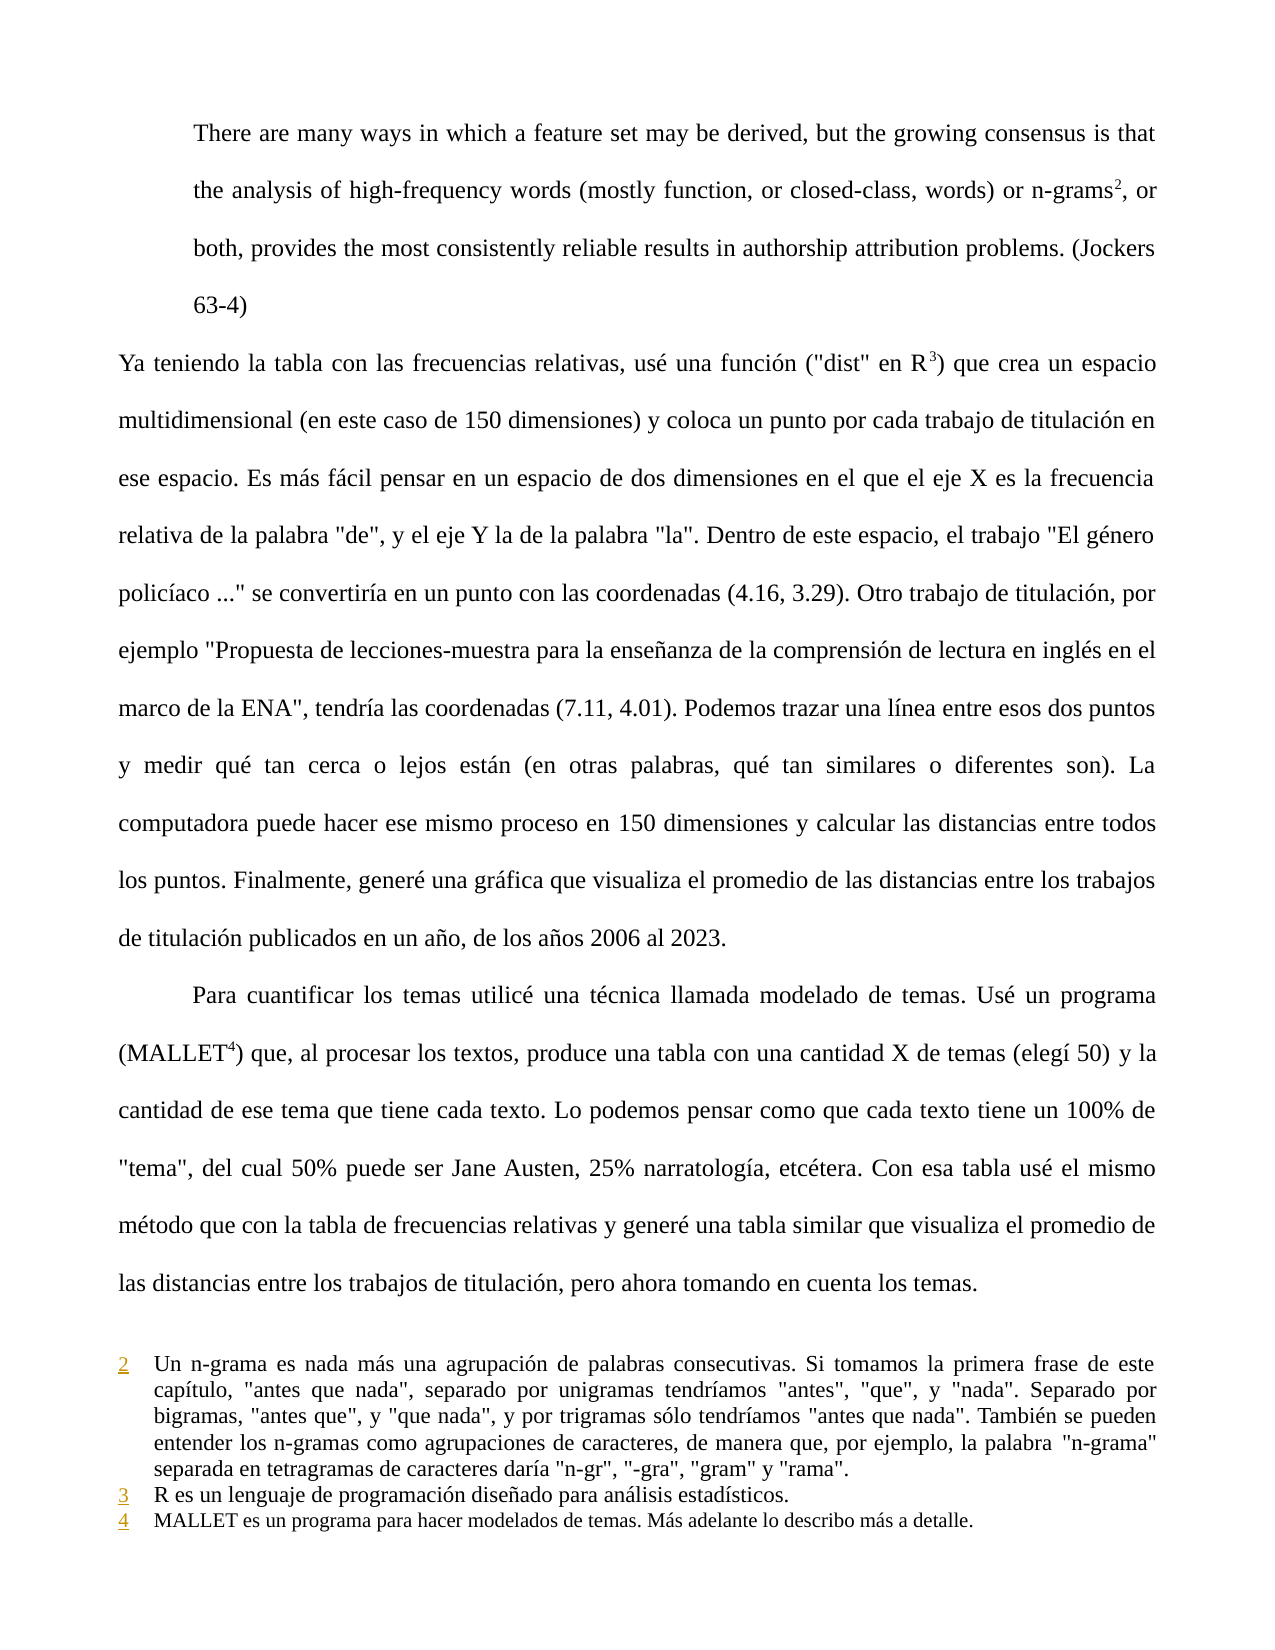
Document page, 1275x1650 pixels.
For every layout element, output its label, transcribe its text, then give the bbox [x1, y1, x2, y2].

text There are many ways in which a feature set may be derived, but the growing consensus is that the analysis of high-frequency words (mostly function, or closed-class, words) or n-grams, or both, provides the most consistently reliable results in authorship attribution problems. (Jockers 63-4) [193, 118, 1157, 319]
text Un n-grama es nada más una agrupación de palabras consecutivas. Si tomamos la primera frase de este capítulo, "antes que nada", separado por unigramas tendríamos "antes", "que", y "nada". Separado por bigramas, "antes que", y "que nada", y por trigramas sólo tendríamos "antes que nada". También se pueden entender los n-gramas como agrupaciones de caracteres, de manera que, por ejemplo, la palabra "n-grama" separada en tetragramas de caracteres daría "n-gr", "-gra", "gram" y "rama". [118, 1350, 1157, 1481]
text MALLET es un programa para hacer modelados de temas. Más adelante lo describo más a detalle. [118, 1508, 1157, 1532]
text Para cuantificar los temas utilicé una técnica llamada modelado de temas. Usé un programa (MALLET) que, al procesar los textos, produce una tabla con una cantidad X de temas (elegí 50) y la cantidad de ese tema que tiene cada texto. Lo podemos pensar como que cada texto tiene un 100% de "tema", del cual 50% puede ser Jane Austen, 25% narratología, etcétera. Con esa tabla usé el mismo método que con la tabla de frecuencias relativas y generé una tabla similar que visualiza el promedio de las distancias entre los trabajos de titulación, pero ahora tomando en cuenta los temas. [118, 981, 1157, 1297]
text Ya teniendo la tabla con las frecuencias relativas, usé una función ("dist" en R) que crea un espacio multidimensional (en este caso de 150 dimensiones) y coloca un punto por cada trabajo de titulación en ese espacio. Es más fácil pensar en un espacio de dos dimensiones en el que el eje X es la frecuencia relativa de la palabra "de", y el eje Y la de la palabra "la". Dentro de este espacio, el trabajo "El género policíaco ..." se convertiría en un punto con las coordenadas (4.16, 3.29). Otro trabajo de titulación, por ejemplo "Propuesta de lecciones-muestra para la enseñanza de la comprensión de lectura en inglés en el marco de la ENA", tendría las coordenadas (7.11, 4.01). Podemos trazar una línea entre esos dos puntos y medir qué tan cerca o lejos están (en otras palabras, qué tan similares o diferentes son). La computadora puede hacer ese mismo proceso en 150 dimensiones y calcular las distancias entre todos los puntos. Finalmente, generé una gráfica que visualiza el promedio de las distancias entre los trabajos de titulación publicados en un año, de los años 2006 al 2023. [118, 348, 1157, 952]
text R es un lenguaje de programación diseñado para análisis estadísticos. [118, 1481, 1157, 1508]
